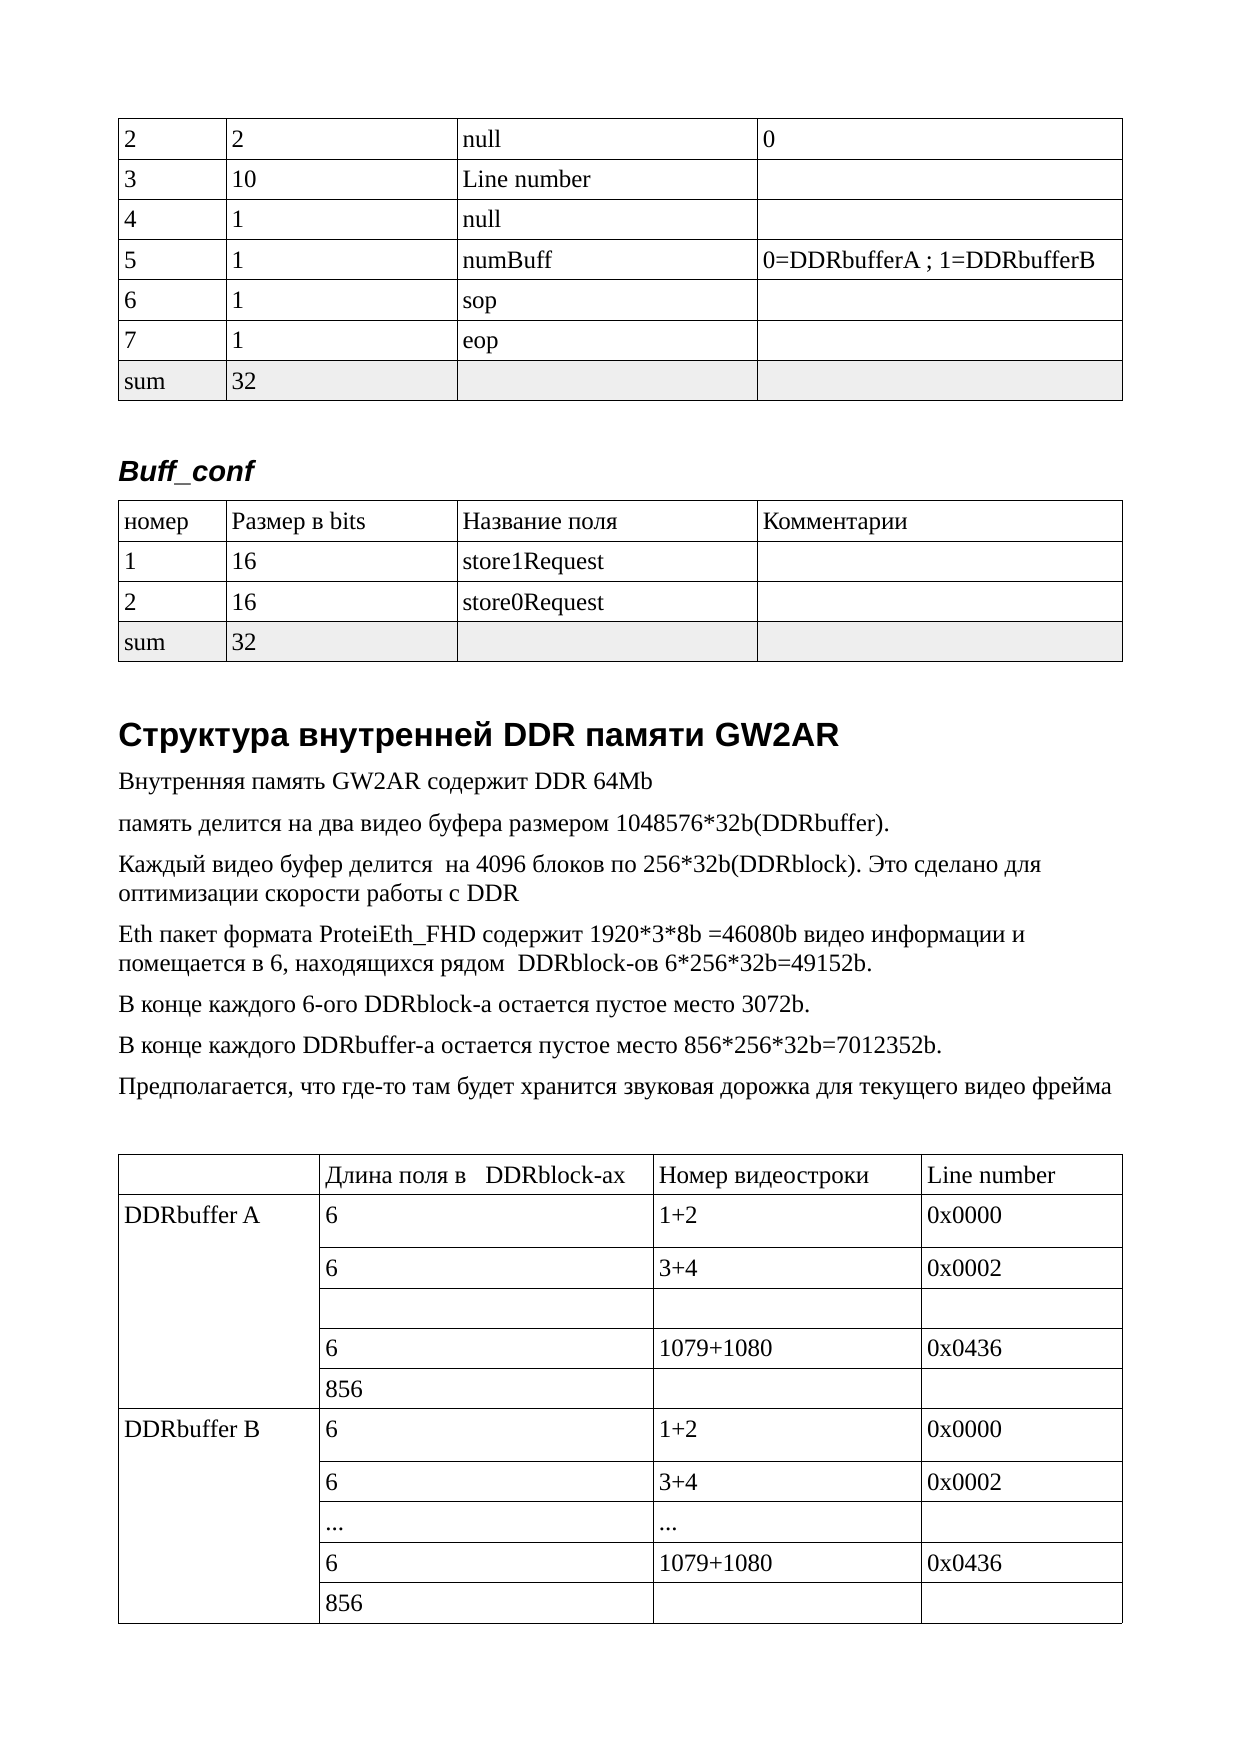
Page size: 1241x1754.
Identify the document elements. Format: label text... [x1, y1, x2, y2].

table_cell 6 [320, 1248, 653, 1287]
table_cell 6 [320, 1543, 653, 1582]
table_cell null [458, 200, 757, 239]
table_cell [758, 542, 1122, 581]
table_cell numBuff [458, 240, 757, 279]
text Каждый видео буфер делится на 4096 блоков по 256*32b(DDRblock). Это сделано для оптимизации скорости работы с DDR [118, 849, 1122, 906]
table_cell 2 [119, 582, 226, 621]
table_cell 0x0000 [922, 1409, 1122, 1461]
table_header номер [119, 501, 226, 541]
table_cell 856 [320, 1369, 653, 1408]
table_header Длина поля в DDRblock-ах [320, 1155, 653, 1194]
table_header Название поля [458, 501, 757, 541]
table_cell ... [654, 1502, 921, 1542]
table_cell 1+2 [654, 1195, 921, 1247]
table_cell 1+2 [654, 1409, 921, 1461]
table_cell 16 [227, 582, 457, 621]
table_cell 32 [227, 361, 457, 400]
table_cell null [458, 119, 757, 158]
table_cell 6 [119, 280, 226, 320]
table_cell Line number [458, 160, 757, 199]
table_cell 1 [227, 321, 457, 360]
table_cell sop [458, 280, 757, 320]
table_cell [758, 582, 1122, 621]
text В конце каждого 6-ого DDRblock-а остается пустое место 3072b. [118, 989, 1122, 1018]
table_cell [922, 1369, 1122, 1408]
text Eth пакет формата ProteiEth_FHD содержит 1920*3*8b =46080b видео информации и помещается в 6, находящихся рядом DDRblock-ов 6*256*32b=49152b. [118, 919, 1122, 976]
table_cell 0x0436 [922, 1543, 1122, 1582]
table_cell 0x0002 [922, 1248, 1122, 1287]
table_cell 0x0436 [922, 1329, 1122, 1368]
table_cell eop [458, 321, 757, 360]
table_header Номер видеостроки [654, 1155, 921, 1194]
table_cell [922, 1289, 1122, 1328]
table_cell [922, 1583, 1122, 1622]
text Внутренняя память GW2AR содержит DDR 64Mb [118, 766, 1122, 795]
table_cell sum [119, 361, 226, 400]
table_cell [654, 1289, 921, 1328]
table_cell [758, 622, 1122, 661]
table_header Размер в bits [227, 501, 457, 541]
table_cell sum [119, 622, 226, 661]
table_cell [458, 622, 757, 661]
table_cell 1 [227, 240, 457, 279]
table_cell [922, 1502, 1122, 1542]
table_cell 2 [227, 119, 457, 158]
table_cell 6 [320, 1329, 653, 1368]
text В конце каждого DDRbuffer-а остается пустое место 856*256*32b=7012352b. [118, 1030, 1122, 1059]
table_cell 3+4 [654, 1462, 921, 1501]
table_cell 7 [119, 321, 226, 360]
table_cell 2 [119, 119, 226, 158]
table_cell 0 [758, 119, 1122, 158]
table_cell [654, 1369, 921, 1408]
table_header Line number [922, 1155, 1122, 1194]
table_cell 6 [320, 1195, 653, 1247]
table_cell 0=DDRbufferA ; 1=DDRbufferB [758, 240, 1122, 279]
table_cell [758, 280, 1122, 320]
table_cell 1 [227, 280, 457, 320]
table_cell 856 [320, 1583, 653, 1622]
table_cell 4 [119, 200, 226, 239]
table_cell 16 [227, 542, 457, 581]
text Предполагается, что где-то там будет хранится звуковая дорожка для текущего видео фрейма [118, 1071, 1122, 1100]
table_cell [458, 361, 757, 400]
table_cell 1079+1080 [654, 1543, 921, 1582]
table_cell DDRbuffer A [119, 1195, 319, 1408]
table_cell [654, 1583, 921, 1622]
table_cell [758, 200, 1122, 239]
table_cell 0x0000 [922, 1195, 1122, 1247]
table_cell [758, 361, 1122, 400]
table_cell ... [320, 1502, 653, 1542]
table_cell 1 [227, 200, 457, 239]
subtitle Структура внутренней DDR памяти GW2AR [118, 715, 1122, 754]
table_cell 1079+1080 [654, 1329, 921, 1368]
table_cell 6 [320, 1409, 653, 1461]
table_cell 3 [119, 160, 226, 199]
table_cell [758, 321, 1122, 360]
subtitle Buff_conf [118, 454, 1122, 488]
table_cell 6 [320, 1462, 653, 1501]
table_cell store1Request [458, 542, 757, 581]
table_header Комментарии [758, 501, 1122, 541]
table_cell 0x0002 [922, 1462, 1122, 1501]
table_cell DDRbuffer B [119, 1409, 319, 1622]
table_cell 1 [119, 542, 226, 581]
text память делится на два видео буфера размером 1048576*32b(DDRbuffer). [118, 808, 1122, 836]
table_cell 3+4 [654, 1248, 921, 1287]
table_cell 32 [227, 622, 457, 661]
table_cell [758, 160, 1122, 199]
table_cell [320, 1289, 653, 1328]
table_cell 10 [227, 160, 457, 199]
table_header [119, 1155, 319, 1194]
table_cell 5 [119, 240, 226, 279]
table_cell store0Request [458, 582, 757, 621]
